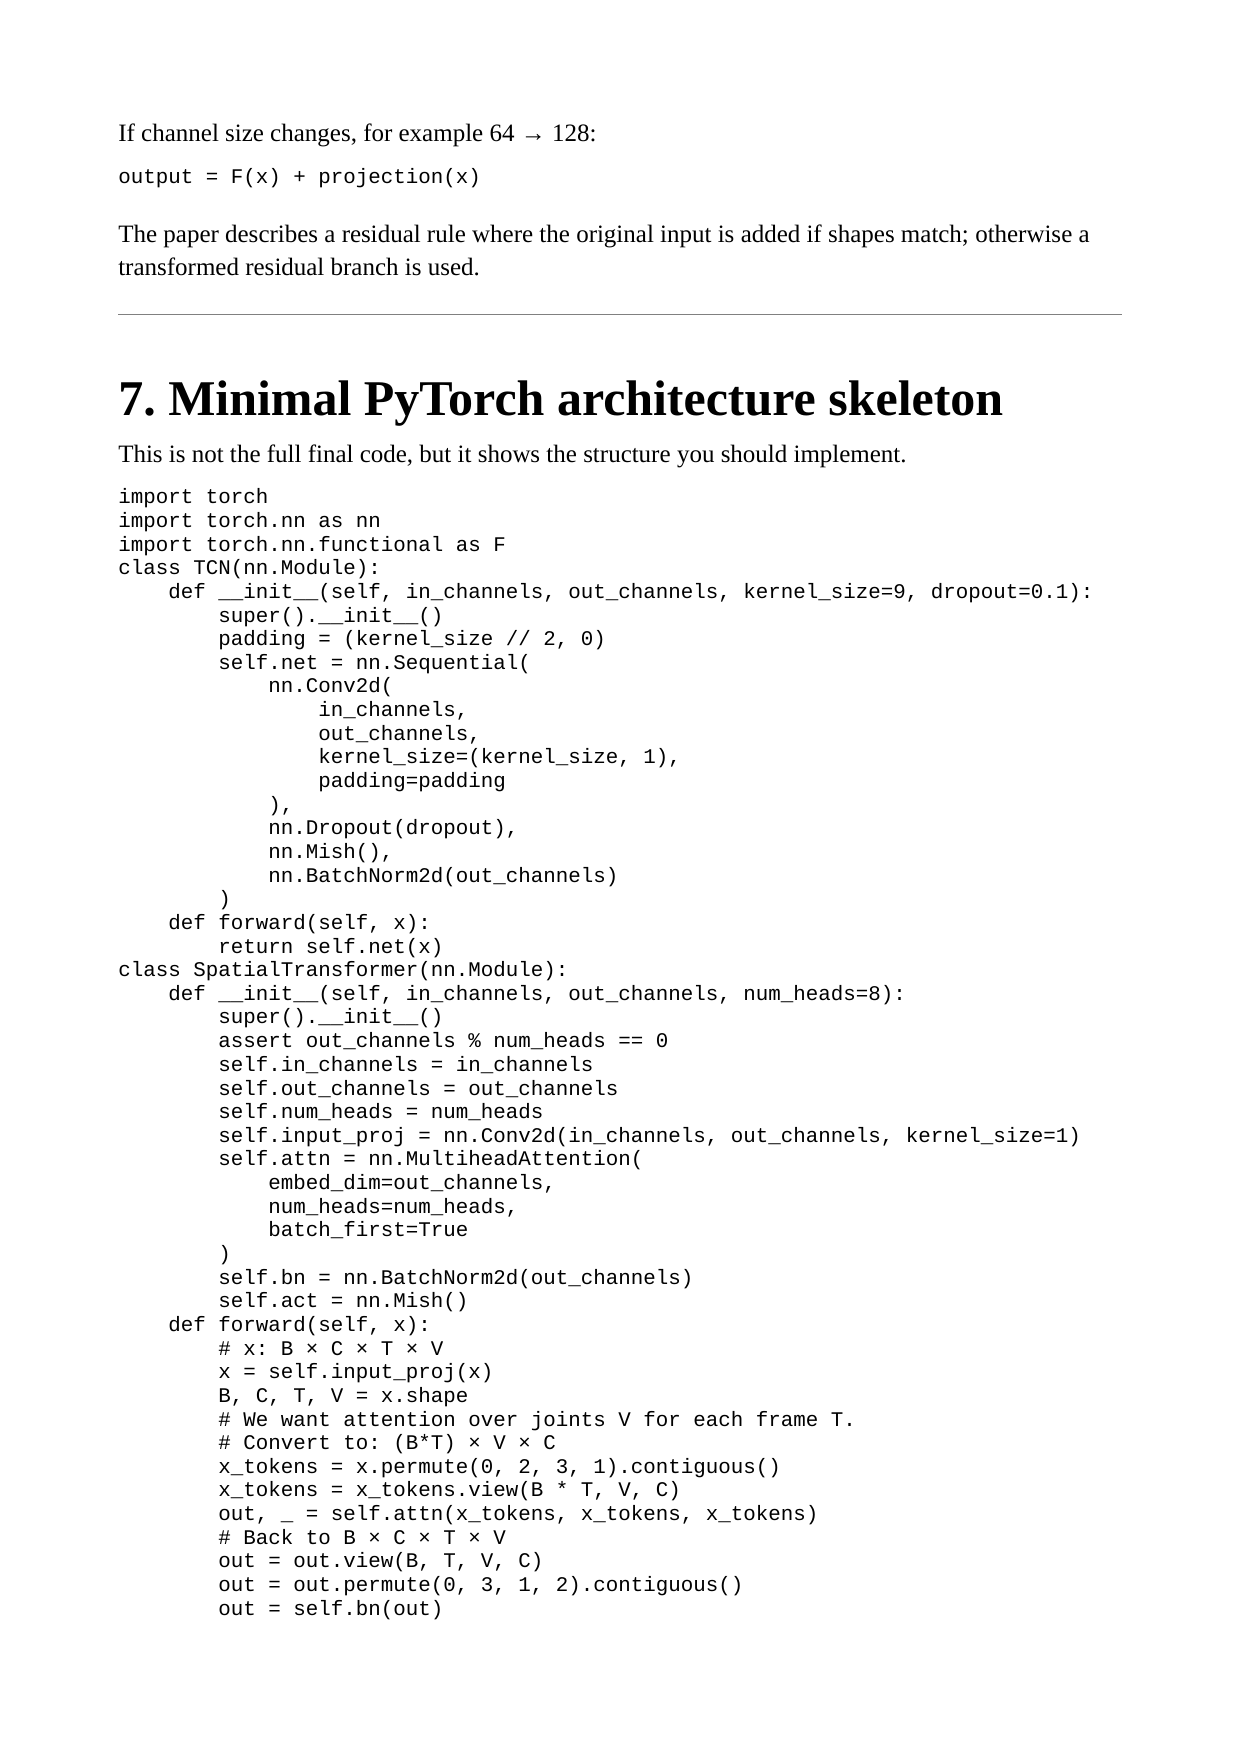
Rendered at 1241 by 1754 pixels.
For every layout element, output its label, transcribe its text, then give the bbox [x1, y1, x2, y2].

text def forward(self, x): [118, 1314, 1122, 1338]
text nn.Conv2d( [118, 676, 1122, 699]
text batch_first=True [118, 1219, 1122, 1243]
text kernel_size=(kernel_size, 1), [118, 746, 1122, 770]
text def __init__(self, in_channels, out_channels, num_heads=8): [118, 983, 1122, 1007]
text self.net = nn.Sequential( [118, 652, 1122, 676]
text assert out_channels % num_heads == 0 [118, 1030, 1122, 1054]
text This is not the full final code, but it shows the structure you should implement. [118, 439, 1122, 467]
text class TCN(nn.Module): [118, 557, 1122, 581]
text self.input_proj = nn.Conv2d(in_channels, out_channels, kernel_size=1) [118, 1125, 1122, 1148]
text out_channels, [118, 723, 1122, 746]
text # x: B × C × T × V [118, 1338, 1122, 1361]
text class SpatialTransformer(nn.Module): [118, 959, 1122, 983]
text B, C, T, V = x.shape [118, 1385, 1122, 1408]
text output = F(x) + projection(x) [118, 166, 1122, 189]
text embed_dim=out_channels, [118, 1172, 1122, 1196]
text out = out.view(B, T, V, C) [118, 1550, 1122, 1574]
text The paper describes a residual rule where the original input is added if shapes match; otherwise a transformed residual branch is used. [118, 219, 1122, 281]
text # Back to B × C × T × V [118, 1527, 1122, 1550]
text self.attn = nn.MultiheadAttention( [118, 1148, 1122, 1172]
text self.out_channels = out_channels [118, 1077, 1122, 1101]
text self.bn = nn.BatchNorm2d(out_channels) [118, 1267, 1122, 1290]
text self.act = nn.Mish() [118, 1290, 1122, 1314]
subtitle 7. Minimal PyTorch architecture skeleton [118, 369, 1122, 426]
text padding=padding [118, 770, 1122, 794]
text ) [118, 888, 1122, 912]
text import torch.nn as nn [118, 510, 1122, 534]
text x = self.input_proj(x) [118, 1361, 1122, 1385]
text x_tokens = x.permute(0, 2, 3, 1).contiguous() [118, 1456, 1122, 1479]
text padding = (kernel_size // 2, 0) [118, 628, 1122, 652]
text nn.Dropout(dropout), [118, 817, 1122, 841]
text If channel size changes, for example 64 → 128: [118, 118, 1122, 147]
text num_heads=num_heads, [118, 1196, 1122, 1219]
text def forward(self, x): [118, 912, 1122, 936]
text out = out.permute(0, 3, 1, 2).contiguous() [118, 1574, 1122, 1598]
text out = self.bn(out) [118, 1598, 1122, 1621]
text x_tokens = x_tokens.view(B * T, V, C) [118, 1479, 1122, 1503]
text return self.net(x) [118, 936, 1122, 959]
text import torch.nn.functional as F [118, 534, 1122, 557]
text self.num_heads = num_heads [118, 1101, 1122, 1125]
text super().__init__() [118, 1007, 1122, 1030]
text # We want attention over joints V for each frame T. [118, 1408, 1122, 1432]
text import torch [118, 486, 1122, 510]
text nn.Mish(), [118, 841, 1122, 865]
text # Convert to: (B*T) × V × C [118, 1432, 1122, 1456]
text in_channels, [118, 699, 1122, 723]
text self.in_channels = in_channels [118, 1054, 1122, 1077]
text def __init__(self, in_channels, out_channels, kernel_size=9, dropout=0.1): [118, 581, 1122, 604]
text ) [118, 1243, 1122, 1267]
text super().__init__() [118, 604, 1122, 628]
text nn.BatchNorm2d(out_channels) [118, 865, 1122, 888]
text out, _ = self.attn(x_tokens, x_tokens, x_tokens) [118, 1503, 1122, 1527]
text ), [118, 794, 1122, 817]
